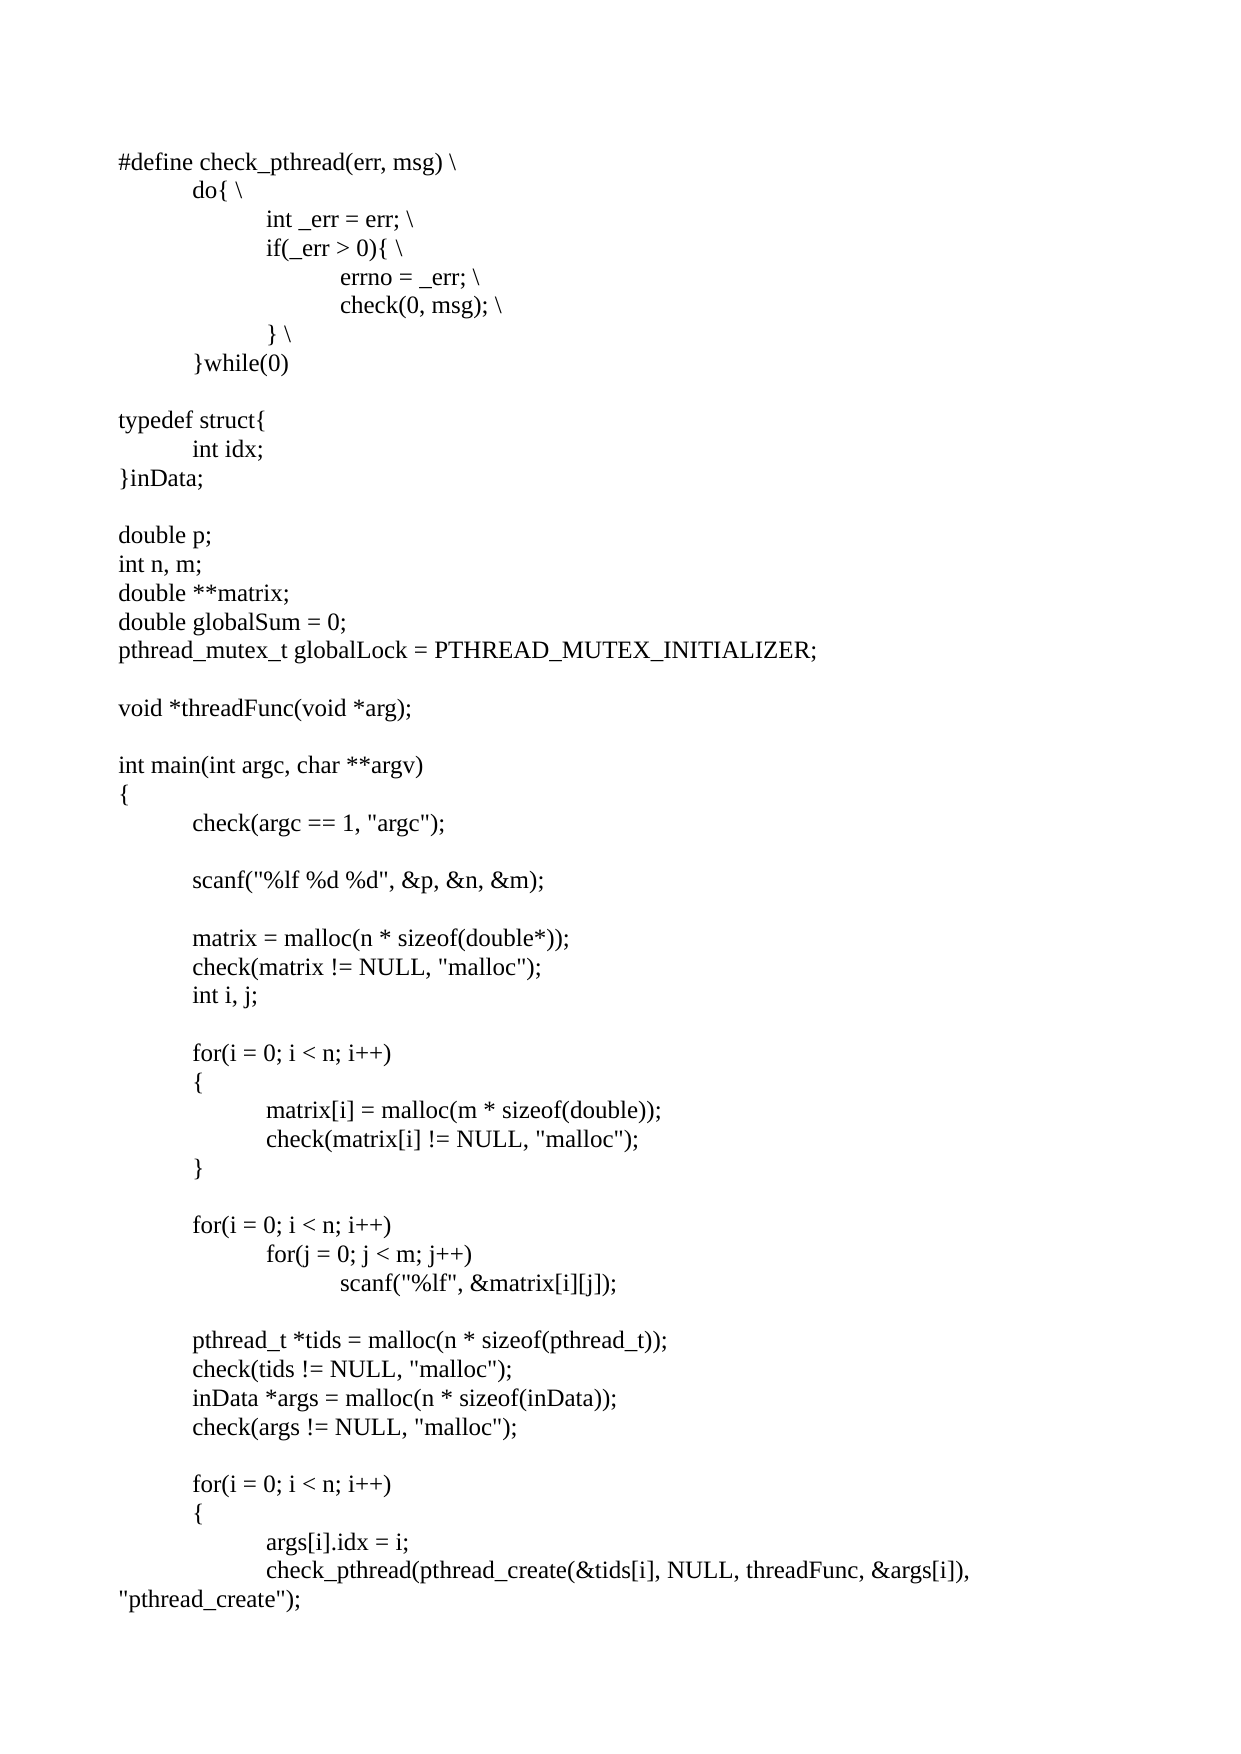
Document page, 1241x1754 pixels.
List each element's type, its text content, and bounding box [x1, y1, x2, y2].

text int n, m; [118, 549, 1122, 578]
text scanf("%lf", &matrix[i][j]); [118, 1268, 1122, 1297]
text double globalSum = 0; [118, 607, 1122, 636]
text for(i = 0; i < n; i++) [118, 1469, 1122, 1498]
text for(i = 0; i < n; i++) [118, 1038, 1122, 1067]
text matrix = malloc(n * sizeof(double*)); [118, 923, 1122, 952]
text } \ [118, 319, 1122, 348]
text #define check_pthread(err, msg) \ [118, 147, 1122, 176]
text check(matrix != NULL, "malloc"); [118, 952, 1122, 981]
text { [118, 779, 1122, 808]
text inData *args = malloc(n * sizeof(inData)); [118, 1383, 1122, 1412]
text check_pthread(pthread_create(&tids[i], NULL, threadFunc, &args[i]), "pthread_create"); [118, 1556, 1122, 1613]
text { [118, 1498, 1122, 1527]
text args[i].idx = i; [118, 1527, 1122, 1556]
text double **matrix; [118, 578, 1122, 607]
text scanf("%lf %d %d", &p, &n, &m); [118, 866, 1122, 894]
text }while(0) [118, 348, 1122, 377]
text check(0, msg); \ [118, 291, 1122, 319]
text check(argc == 1, "argc"); [118, 808, 1122, 837]
text int i, j; [118, 981, 1122, 1009]
text int idx; [118, 434, 1122, 463]
text check(args != NULL, "malloc"); [118, 1412, 1122, 1441]
text check(matrix[i] != NULL, "malloc"); [118, 1124, 1122, 1153]
text check(tids != NULL, "malloc"); [118, 1354, 1122, 1383]
text errno = _err; \ [118, 262, 1122, 291]
text pthread_mutex_t globalLock = PTHREAD_MUTEX_INITIALIZER; [118, 636, 1122, 664]
text do{ \ [118, 176, 1122, 204]
text for(i = 0; i < n; i++) [118, 1211, 1122, 1239]
text pthread_t *tids = malloc(n * sizeof(pthread_t)); [118, 1326, 1122, 1354]
text int _err = err; \ [118, 204, 1122, 233]
text matrix[i] = malloc(m * sizeof(double)); [118, 1096, 1122, 1124]
text if(_err > 0){ \ [118, 233, 1122, 262]
text { [118, 1067, 1122, 1096]
text int main(int argc, char **argv) [118, 751, 1122, 779]
text } [118, 1153, 1122, 1182]
text void *threadFunc(void *arg); [118, 693, 1122, 722]
text double p; [118, 521, 1122, 549]
text typedef struct{ [118, 406, 1122, 434]
text }inData; [118, 463, 1122, 492]
text for(j = 0; j < m; j++) [118, 1239, 1122, 1268]
